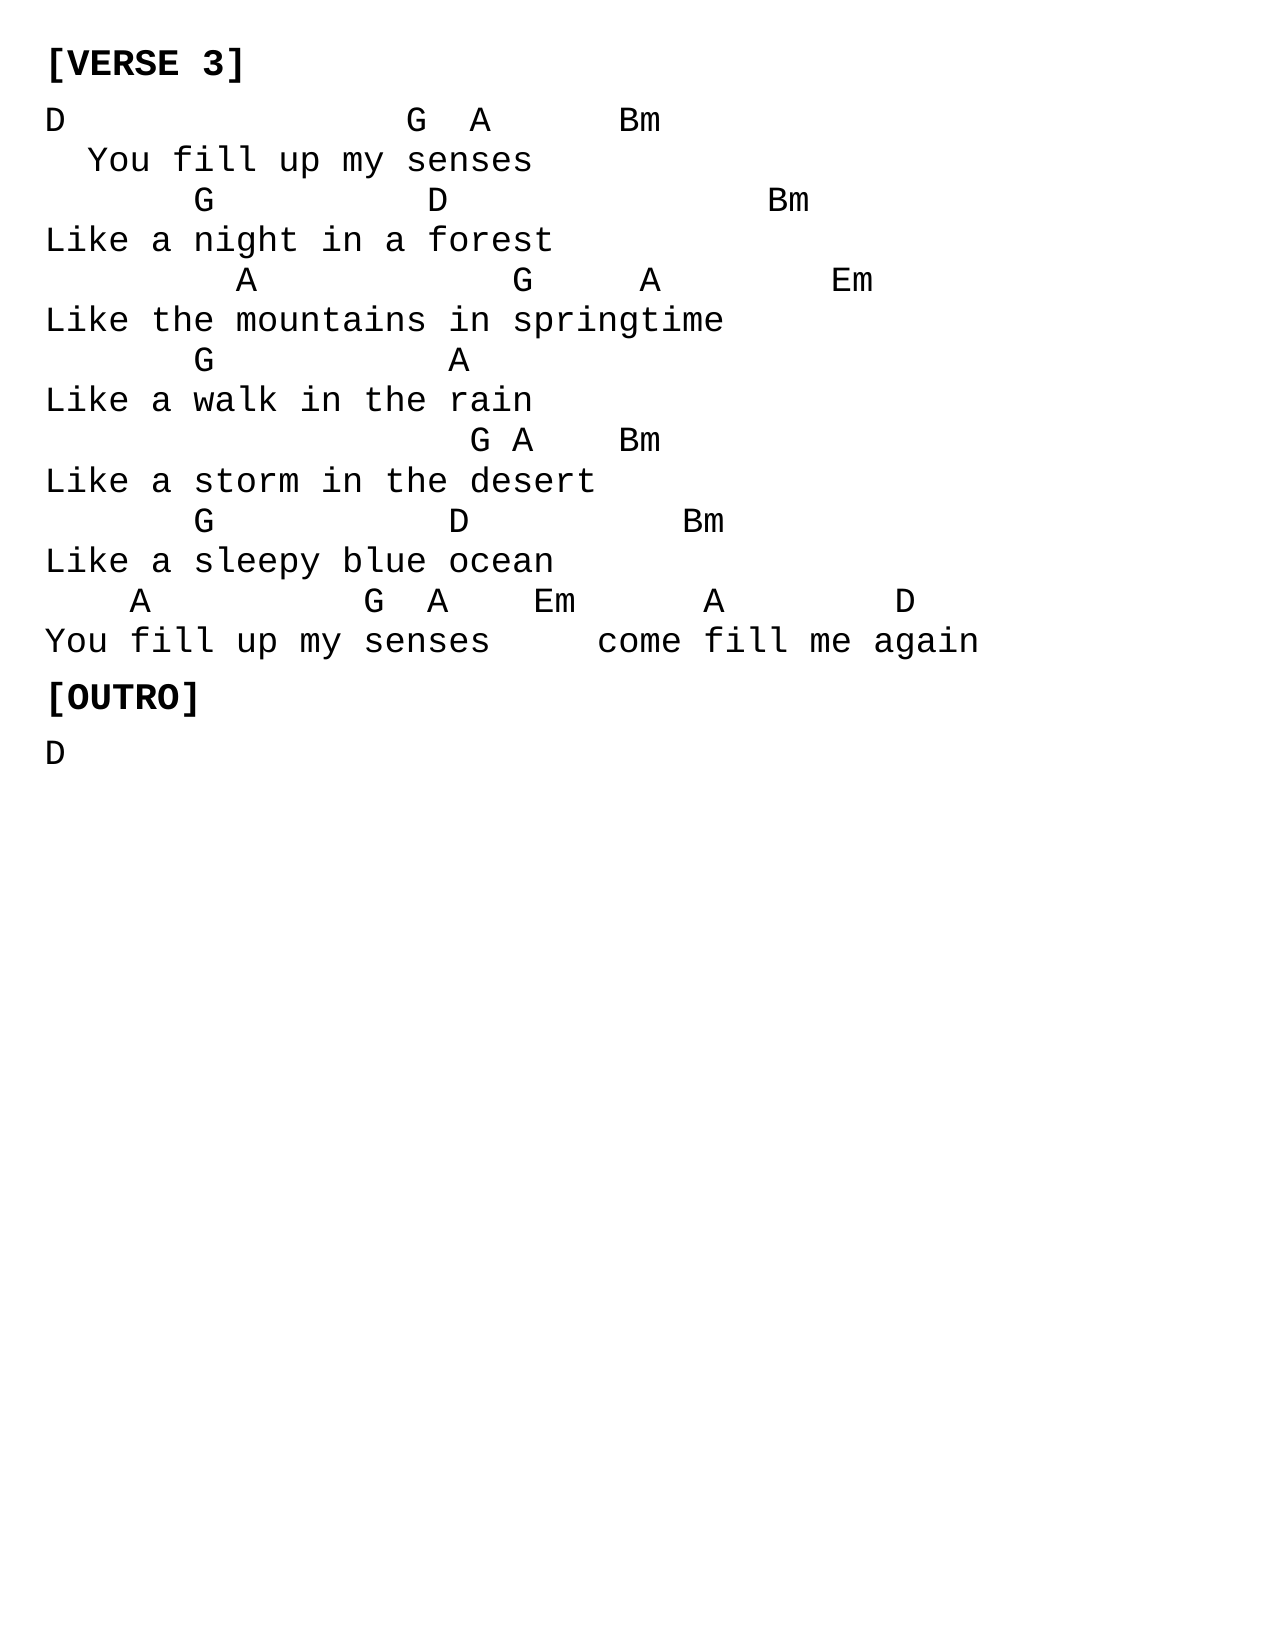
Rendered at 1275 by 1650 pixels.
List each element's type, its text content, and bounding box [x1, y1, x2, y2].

text G D Bm [44, 503, 1231, 543]
text Like a night in a forest [44, 222, 1231, 262]
text D [44, 735, 1231, 775]
text Like a walk in the rain [44, 382, 1231, 422]
subtitle [OUTRO] [44, 678, 1231, 720]
text A G A Em A D [44, 583, 1231, 623]
text You fill up my senses come fill me again [44, 623, 1231, 663]
text A G A Em [44, 262, 1231, 302]
text G A [44, 342, 1231, 382]
text G D Bm [44, 182, 1231, 222]
text D G A Bm [44, 102, 1231, 142]
text Like a storm in the desert [44, 462, 1231, 503]
subtitle [VERSE 3] [44, 44, 1231, 87]
text Like the mountains in springtime [44, 302, 1231, 342]
text G A Bm [44, 422, 1231, 462]
text Like a sleepy blue ocean [44, 543, 1231, 583]
text You fill up my senses [44, 142, 1231, 182]
